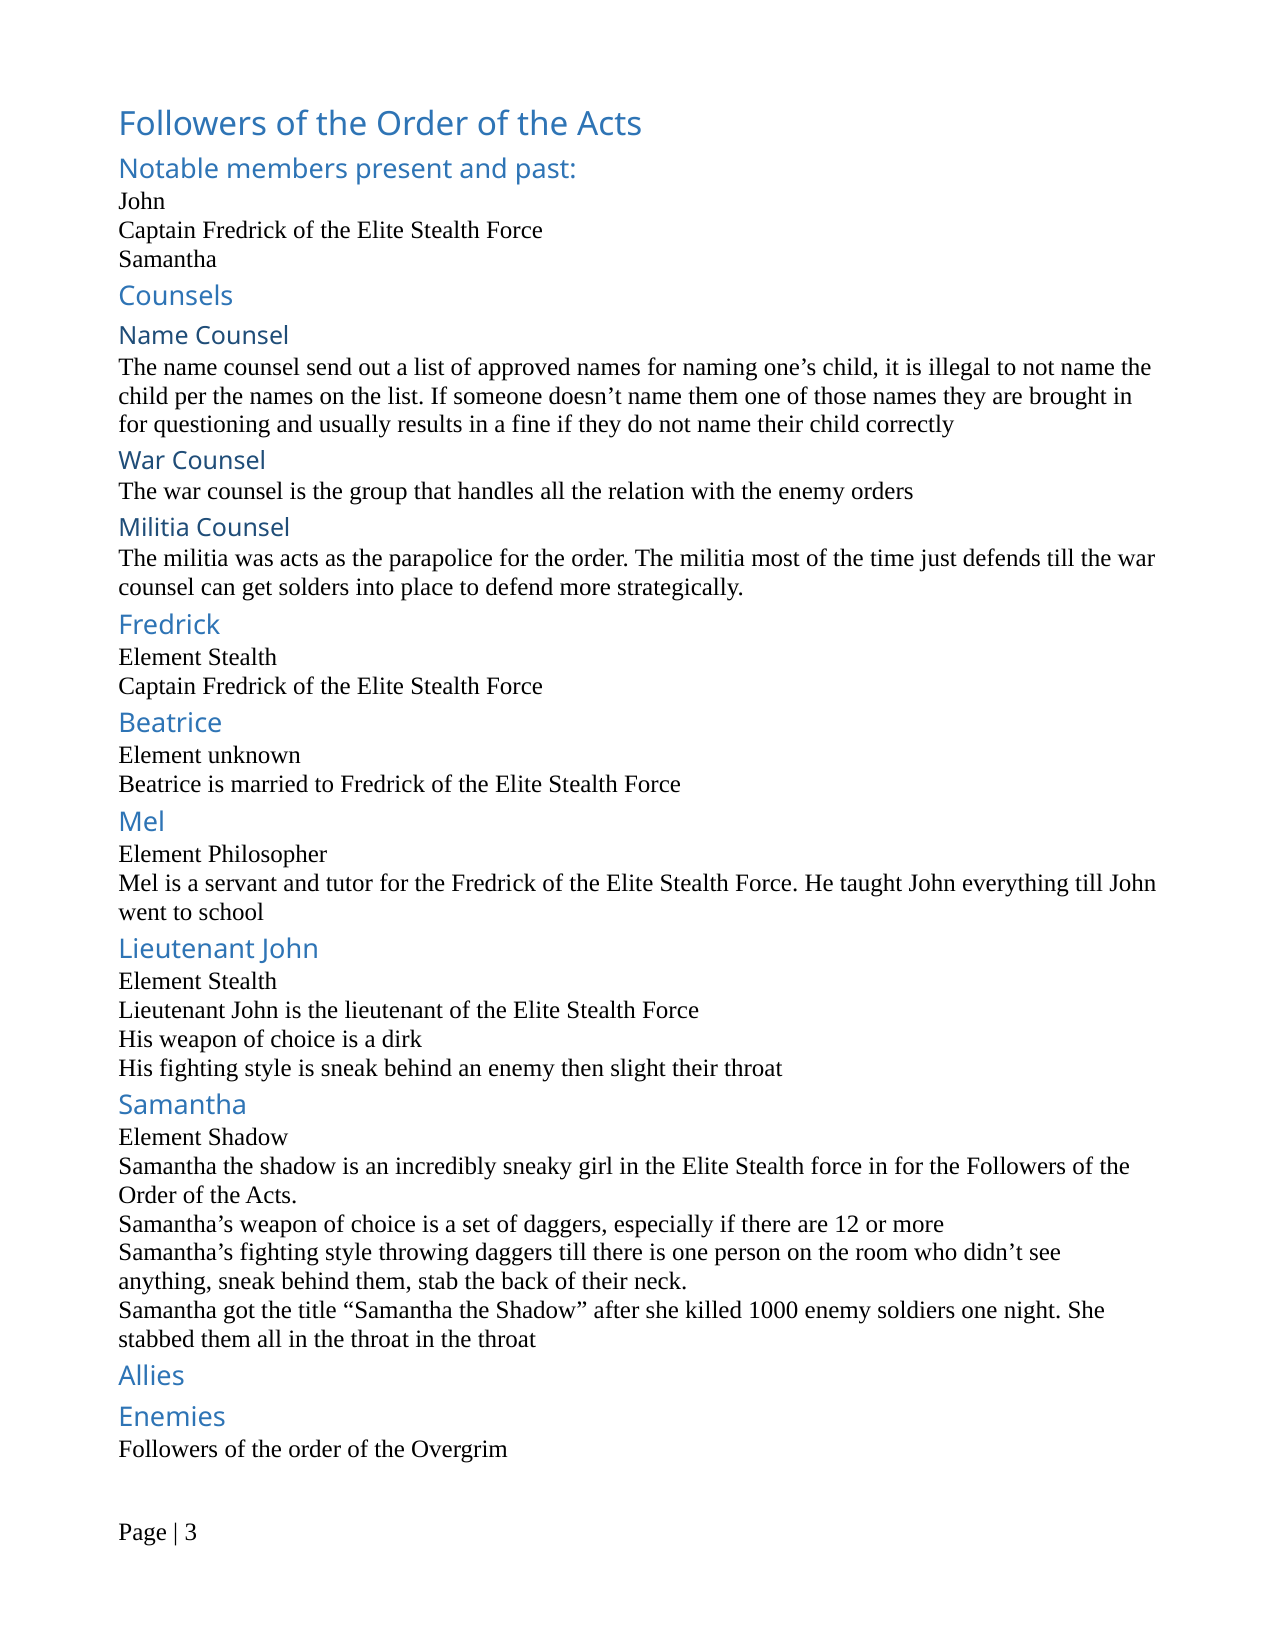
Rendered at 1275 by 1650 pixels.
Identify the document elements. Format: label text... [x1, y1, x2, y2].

subtitle Counsels [118, 277, 1157, 314]
text Samantha got the title “Samantha the Shadow” after she killed 1000 enemy soldiers one night. She stabbed them all in the throat in the throat [118, 1295, 1157, 1352]
text His fighting style is sneak behind an enemy then slight their throat [118, 1053, 1157, 1081]
text Samantha’s fighting style throwing daggers till there is one person on the room who didn’t see anything, sneak behind them, stab the back of their neck. [118, 1237, 1157, 1295]
text Captain Fredrick of the Elite Stealth Force [118, 671, 1157, 699]
subtitle Militia Counsel [118, 509, 1157, 543]
subtitle Beatrice [118, 704, 1157, 741]
subtitle War Counsel [118, 442, 1157, 476]
text Samantha’s weapon of choice is a set of daggers, especially if there are 12 or more [118, 1209, 1157, 1237]
text Captain Fredrick of the Elite Stealth Force [118, 215, 1157, 244]
text Element Shadow [118, 1122, 1157, 1151]
text John [118, 186, 1157, 215]
text The name counsel send out a list of approved names for naming one’s child, it is illegal to not name the child per the names on the list. If someone doesn’t name them one of those names they are brought in for questioning and usually results in a fine if they do not name their child correctly [118, 352, 1157, 438]
text Samantha [118, 244, 1157, 273]
subtitle Followers of the Order of the Acts [118, 100, 1157, 145]
text Followers of the order of the Overgrim [118, 1434, 1157, 1463]
subtitle Fredrick [118, 605, 1157, 642]
subtitle Enemies [118, 1398, 1157, 1434]
subtitle Name Counsel [118, 318, 1157, 352]
subtitle Mel [118, 802, 1157, 839]
subtitle Allies [118, 1357, 1157, 1393]
text Lieutenant John is the lieutenant of the Elite Stealth Force [118, 995, 1157, 1024]
subtitle Notable members present and past: [118, 149, 1157, 186]
text Element Philosopher [118, 839, 1157, 868]
text Element Stealth [118, 642, 1157, 671]
subtitle Samantha [118, 1086, 1157, 1122]
text Samantha the shadow is an incredibly sneaky girl in the Elite Stealth force in for the Followers of the Order of the Acts. [118, 1151, 1157, 1209]
subtitle Lieutenant John [118, 929, 1157, 966]
text The militia was acts as the parapolice for the order. The militia most of the time just defends till the war counsel can get solders into place to defend more strategically. [118, 543, 1157, 601]
text Element Stealth [118, 966, 1157, 995]
text Beatrice is married to Fredrick of the Elite Stealth Force [118, 769, 1157, 798]
text The war counsel is the group that handles all the relation with the enemy orders [118, 476, 1157, 505]
text Mel is a servant and tutor for the Fredrick of the Elite Stealth Force. He taught John everything till John went to school [118, 868, 1157, 925]
text His weapon of choice is a dirk [118, 1024, 1157, 1053]
text Element unknown [118, 741, 1157, 769]
